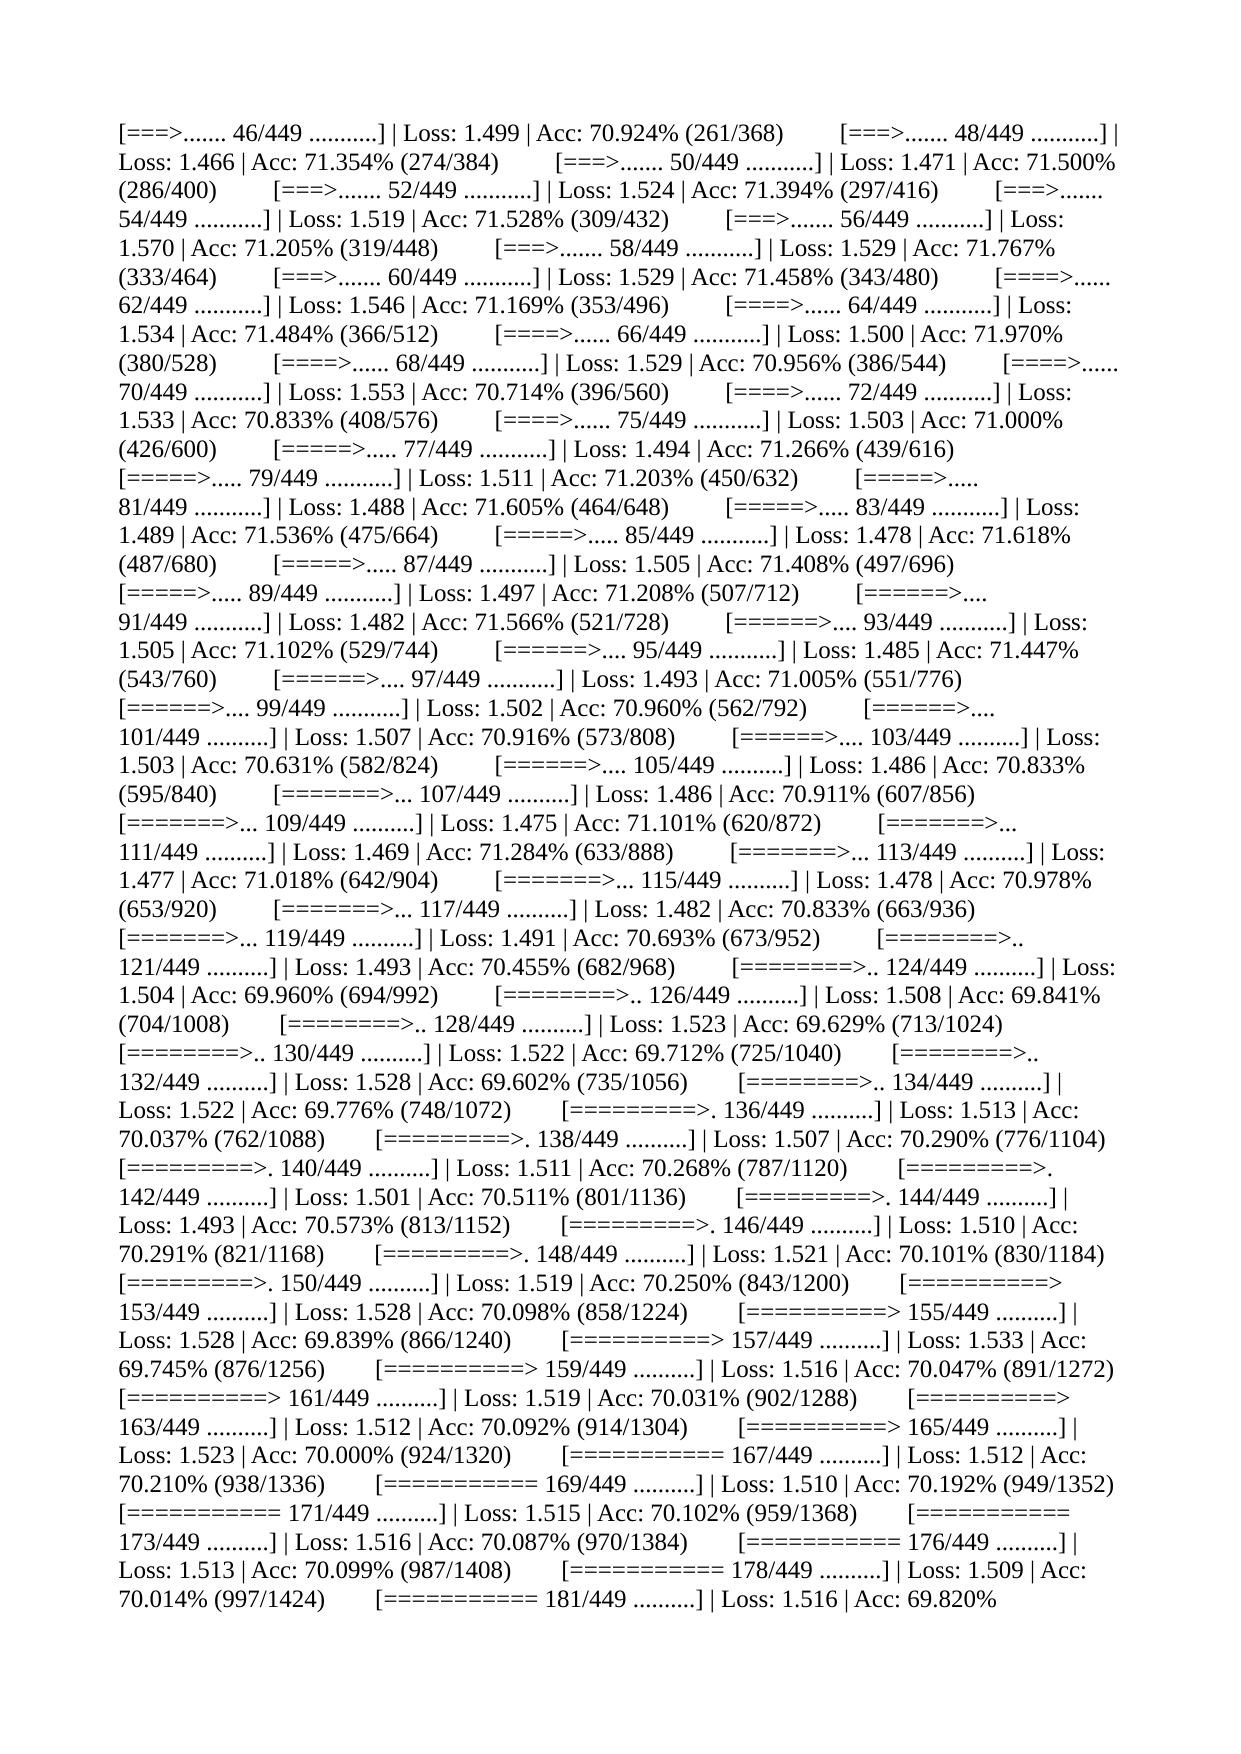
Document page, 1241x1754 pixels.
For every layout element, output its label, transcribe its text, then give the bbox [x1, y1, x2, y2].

text [===>....... 46/449 ...........] | Loss: 1.499 | Acc: 70.924% (261/368) [===>....... 48/449 ...........] | Loss: 1.466 | Acc: 71.354% (274/384) [===>....... 50/449 ...........] | Loss: 1.471 | Acc: 71.500% (286/400) [===>....... 52/449 ...........] | Loss: 1.524 | Acc: 71.394% (297/416) [===>....... 54/449 ...........] | Loss: 1.519 | Acc: 71.528% (309/432) [===>....... 56/449 ...........] | Loss: 1.570 | Acc: 71.205% (319/448) [===>....... 58/449 ...........] | Loss: 1.529 | Acc: 71.767% (333/464) [===>....... 60/449 ...........] | Loss: 1.529 | Acc: 71.458% (343/480) [====>...... 62/449 ...........] | Loss: 1.546 | Acc: 71.169% (353/496) [====>...... 64/449 ...........] | Loss: 1.534 | Acc: 71.484% (366/512) [====>...... 66/449 ...........] | Loss: 1.500 | Acc: 71.970% (380/528) [====>...... 68/449 ...........] | Loss: 1.529 | Acc: 70.956% (386/544) [====>...... 70/449 ...........] | Loss: 1.553 | Acc: 70.714% (396/560) [====>...... 72/449 ...........] | Loss: 1.533 | Acc: 70.833% (408/576) [====>...... 75/449 ...........] | Loss: 1.503 | Acc: 71.000% (426/600) [=====>..... 77/449 ...........] | Loss: 1.494 | Acc: 71.266% (439/616) [=====>..... 79/449 ...........] | Loss: 1.511 | Acc: 71.203% (450/632) [=====>..... 81/449 ...........] | Loss: 1.488 | Acc: 71.605% (464/648) [=====>..... 83/449 ...........] | Loss: 1.489 | Acc: 71.536% (475/664) [=====>..... 85/449 ...........] | Loss: 1.478 | Acc: 71.618% (487/680) [=====>..... 87/449 ...........] | Loss: 1.505 | Acc: 71.408% (497/696) [=====>..... 89/449 ...........] | Loss: 1.497 | Acc: 71.208% (507/712) [======>.... 91/449 ...........] | Loss: 1.482 | Acc: 71.566% (521/728) [======>.... 93/449 ...........] | Loss: 1.505 | Acc: 71.102% (529/744) [======>.... 95/449 ...........] | Loss: 1.485 | Acc: 71.447% (543/760) [======>.... 97/449 ...........] | Loss: 1.493 | Acc: 71.005% (551/776) [======>.... 99/449 ...........] | Loss: 1.502 | Acc: 70.960% (562/792) [======>.... 101/449 ..........] | Loss: 1.507 | Acc: 70.916% (573/808) [======>.... 103/449 ..........] | Loss: 1.503 | Acc: 70.631% (582/824) [======>.... 105/449 ..........] | Loss: 1.486 | Acc: 70.833% (595/840) [=======>... 107/449 ..........] | Loss: 1.486 | Acc: 70.911% (607/856) [=======>... 109/449 ..........] | Loss: 1.475 | Acc: 71.101% (620/872) [=======>... 111/449 ..........] | Loss: 1.469 | Acc: 71.284% (633/888) [=======>... 113/449 ..........] | Loss: 1.477 | Acc: 71.018% (642/904) [=======>... 115/449 ..........] | Loss: 1.478 | Acc: 70.978% (653/920) [=======>... 117/449 ..........] | Loss: 1.482 | Acc: 70.833% (663/936) [=======>... 119/449 ..........] | Loss: 1.491 | Acc: 70.693% (673/952) [========>.. 121/449 ..........] | Loss: 1.493 | Acc: 70.455% (682/968) [========>.. 124/449 ..........] | Loss: 1.504 | Acc: 69.960% (694/992) [========>.. 126/449 ..........] | Loss: 1.508 | Acc: 69.841% (704/1008) [========>.. 128/449 ..........] | Loss: 1.523 | Acc: 69.629% (713/1024) [========>.. 130/449 ..........] | Loss: 1.522 | Acc: 69.712% (725/1040) [========>.. 132/449 ..........] | Loss: 1.528 | Acc: 69.602% (735/1056) [========>.. 134/449 ..........] | Loss: 1.522 | Acc: 69.776% (748/1072) [=========>. 136/449 ..........] | Loss: 1.513 | Acc: 70.037% (762/1088) [=========>. 138/449 ..........] | Loss: 1.507 | Acc: 70.290% (776/1104) [=========>. 140/449 ..........] | Loss: 1.511 | Acc: 70.268% (787/1120) [=========>. 142/449 ..........] | Loss: 1.501 | Acc: 70.511% (801/1136) [=========>. 144/449 ..........] | Loss: 1.493 | Acc: 70.573% (813/1152) [=========>. 146/449 ..........] | Loss: 1.510 | Acc: 70.291% (821/1168) [=========>. 148/449 ..........] | Loss: 1.521 | Acc: 70.101% (830/1184) [=========>. 150/449 ..........] | Loss: 1.519 | Acc: 70.250% (843/1200) [==========> 153/449 ..........] | Loss: 1.528 | Acc: 70.098% (858/1224) [==========> 155/449 ..........] | Loss: 1.528 | Acc: 69.839% (866/1240) [==========> 157/449 ..........] | Loss: 1.533 | Acc: 69.745% (876/1256) [==========> 159/449 ..........] | Loss: 1.516 | Acc: 70.047% (891/1272) [==========> 161/449 ..........] | Loss: 1.519 | Acc: 70.031% (902/1288) [==========> 163/449 ..........] | Loss: 1.512 | Acc: 70.092% (914/1304) [==========> 165/449 ..........] | Loss: 1.523 | Acc: 70.000% (924/1320) [=========== 167/449 ..........] | Loss: 1.512 | Acc: 70.210% (938/1336) [=========== 169/449 ..........] | Loss: 1.510 | Acc: 70.192% (949/1352) [=========== 171/449 ..........] | Loss: 1.515 | Acc: 70.102% (959/1368) [=========== 173/449 ..........] | Loss: 1.516 | Acc: 70.087% (970/1384) [=========== 176/449 ..........] | Loss: 1.513 | Acc: 70.099% (987/1408) [=========== 178/449 ..........] | Loss: 1.509 | Acc: 70.014% (997/1424) [=========== 181/449 ..........] | Loss: 1.516 | Acc: 69.820% [118, 118, 1122, 1613]
